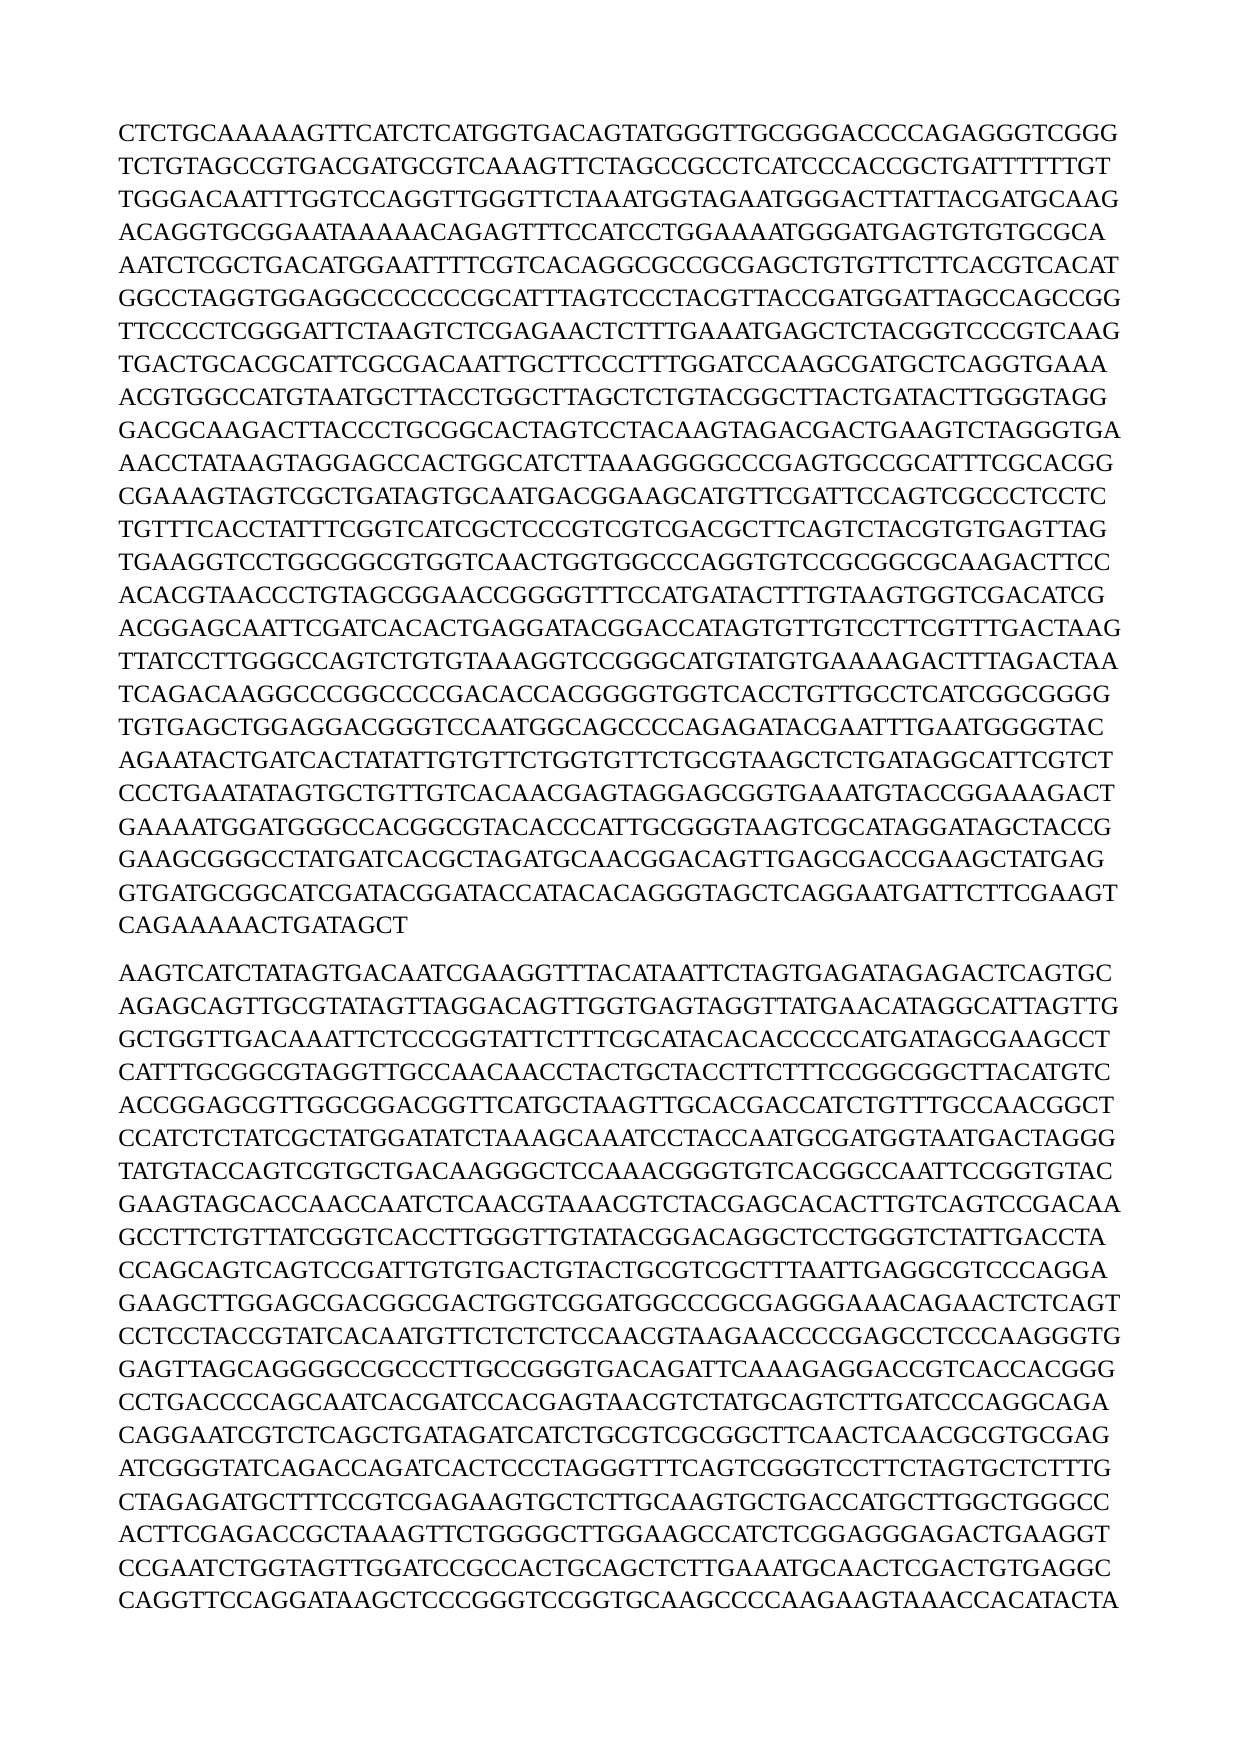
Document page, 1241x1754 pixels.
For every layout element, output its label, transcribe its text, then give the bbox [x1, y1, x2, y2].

text AAGTCATCTATAGTGACAATCGAAGGTTTACATAATTCTAGTGAGATAGAGACTCAGTGCAGAGCAGTTGCGTATAGTTAGGACAGTTGGTGAGTAGGTTATGAACATAGGCATTAGTTGGCTGGTTGACAAATTCTCCCGGTATTCTTTCGCATACACACCCCCATGATAGCGAAGCCTCATTTGCGGCGTAGGTTGCCAACAACCTACTGCTACCTTCTTTCCGGCGGCTTACATGTCACCGGAGCGTTGGCGGACGGTTCATGCTAAGTTGCACGACCATCTGTTTGCCAACGGCTCCATCTCTATCGCTATGGATATCTAAAGCAAATCCTACCAATGCGATGGTAATGACTAGGGTATGTACCAGTCGTGCTGACAAGGGCTCCAAACGGGTGTCACGGCCAATTCCGGTGTACGAAGTAGCACCAACCAATCTCAACGTAAACGTCTACGAGCACACTTGTCAGTCCGACAAGCCTTCTGTTATCGGTCACCTTGGGTTGTATACGGACAGGCTCCTGGGTCTATTGACCTACCAGCAGTCAGTCCGATTGTGTGACTGTACTGCGTCGCTTTAATTGAGGCGTCCCAGGAGAAGCTTGGAGCGACGGCGACTGGTCGGATGGCCCGCGAGGGAAACAGAACTCTCAGTCCTCCTACCGTATCACAATGTTCTCTCTCCAACGTAAGAACCCCGAGCCTCCCAAGGGTGGAGTTAGCAGGGGCCGCCCTTGCCGGGTGACAGATTCAAAGAGGACCGTCACCACGGGCCTGACCCCAGCAATCACGATCCACGAGTAACGTCTATGCAGTCTTGATCCCAGGCAGACAGGAATCGTCTCAGCTGATAGATCATCTGCGTCGCGGCTTCAACTCAACGCGTGCGAGATCGGGTATCAGACCAGATCACTCCCTAGGGTTTCAGTCGGGTCCTTCTAGTGCTCTTTGCTAGAGATGCTTTCCGTCGAGAAGTGCTCTTGCAAGTGCTGACCATGCTTGGCTGGGCCACTTCGAGACCGCTAAAGTTCTGGGGCTTGGAAGCCATCTCGGAGGGAGACTGAAGGTCCGAATCTGGTAGTTGGATCCGCCACTGCAGCTCTTGAAATGCAACTCGACTGTGAGGCCAGGTTCCAGGATAAGCTCCCGGGTCCGGTGCAAGCCCCAAGAAGTAAACCACATACTA [118, 958, 1122, 1614]
text CTCTGCAAAAAGTTCATCTCATGGTGACAGTATGGGTTGCGGGACCCCAGAGGGTCGGGTCTGTAGCCGTGACGATGCGTCAAAGTTCTAGCCGCCTCATCCCACCGCTGATTTTTTGTTGGGACAATTTGGTCCAGGTTGGGTTCTAAATGGTAGAATGGGACTTATTACGATGCAAGACAGGTGCGGAATAAAAACAGAGTTTCCATCCTGGAAAATGGGATGAGTGTGTGCGCAAATCTCGCTGACATGGAATTTTCGTCACAGGCGCCGCGAGCTGTGTTCTTCACGTCACATGGCCTAGGTGGAGGCCCCCCCGCATTTAGTCCCTACGTTACCGATGGATTAGCCAGCCGGTTCCCCTCGGGATTCTAAGTCTCGAGAACTCTTTGAAATGAGCTCTACGGTCCCGTCAAGTGACTGCACGCATTCGCGACAATTGCTTCCCTTTGGATCCAAGCGATGCTCAGGTGAAAACGTGGCCATGTAATGCTTACCTGGCTTAGCTCTGTACGGCTTACTGATACTTGGGTAGGGACGCAAGACTTACCCTGCGGCACTAGTCCTACAAGTAGACGACTGAAGTCTAGGGTGAAACCTATAAGTAGGAGCCACTGGCATCTTAAAGGGGCCCGAGTGCCGCATTTCGCACGGCGAAAGTAGTCGCTGATAGTGCAATGACGGAAGCATGTTCGATTCCAGTCGCCCTCCTCTGTTTCACCTATTTCGGTCATCGCTCCCGTCGTCGACGCTTCAGTCTACGTGTGAGTTAGTGAAGGTCCTGGCGGCGTGGTCAACTGGTGGCCCAGGTGTCCGCGGCGCAAGACTTCCACACGTAACCCTGTAGCGGAACCGGGGTTTCCATGATACTTTGTAAGTGGTCGACATCGACGGAGCAATTCGATCACACTGAGGATACGGACCATAGTGTTGTCCTTCGTTTGACTAAGTTATCCTTGGGCCAGTCTGTGTAAAGGTCCGGGCATGTATGTGAAAAGACTTTAGACTAATCAGACAAGGCCCGGCCCCGACACCACGGGGTGGTCACCTGTTGCCTCATCGGCGGGGTGTGAGCTGGAGGACGGGTCCAATGGCAGCCCCAGAGATACGAATTTGAATGGGGTACAGAATACTGATCACTATATTGTGTTCTGGTGTTCTGCGTAAGCTCTGATAGGCATTCGTCTCCCTGAATATAGTGCTGTTGTCACAACGAGTAGGAGCGGTGAAATGTACCGGAAAGACTGAAAATGGATGGGCCACGGCGTACACCCATTGCGGGTAAGTCGCATAGGATAGCTACCGGAAGCGGGCCTATGATCACGCTAGATGCAACGGACAGTTGAGCGACCGAAGCTATGAGGTGATGCGGCATCGATACGGATACCATACACAGGGTAGCTCAGGAATGATTCTTCGAAGTCAGAAAAACTGATAGCT [118, 118, 1122, 939]
